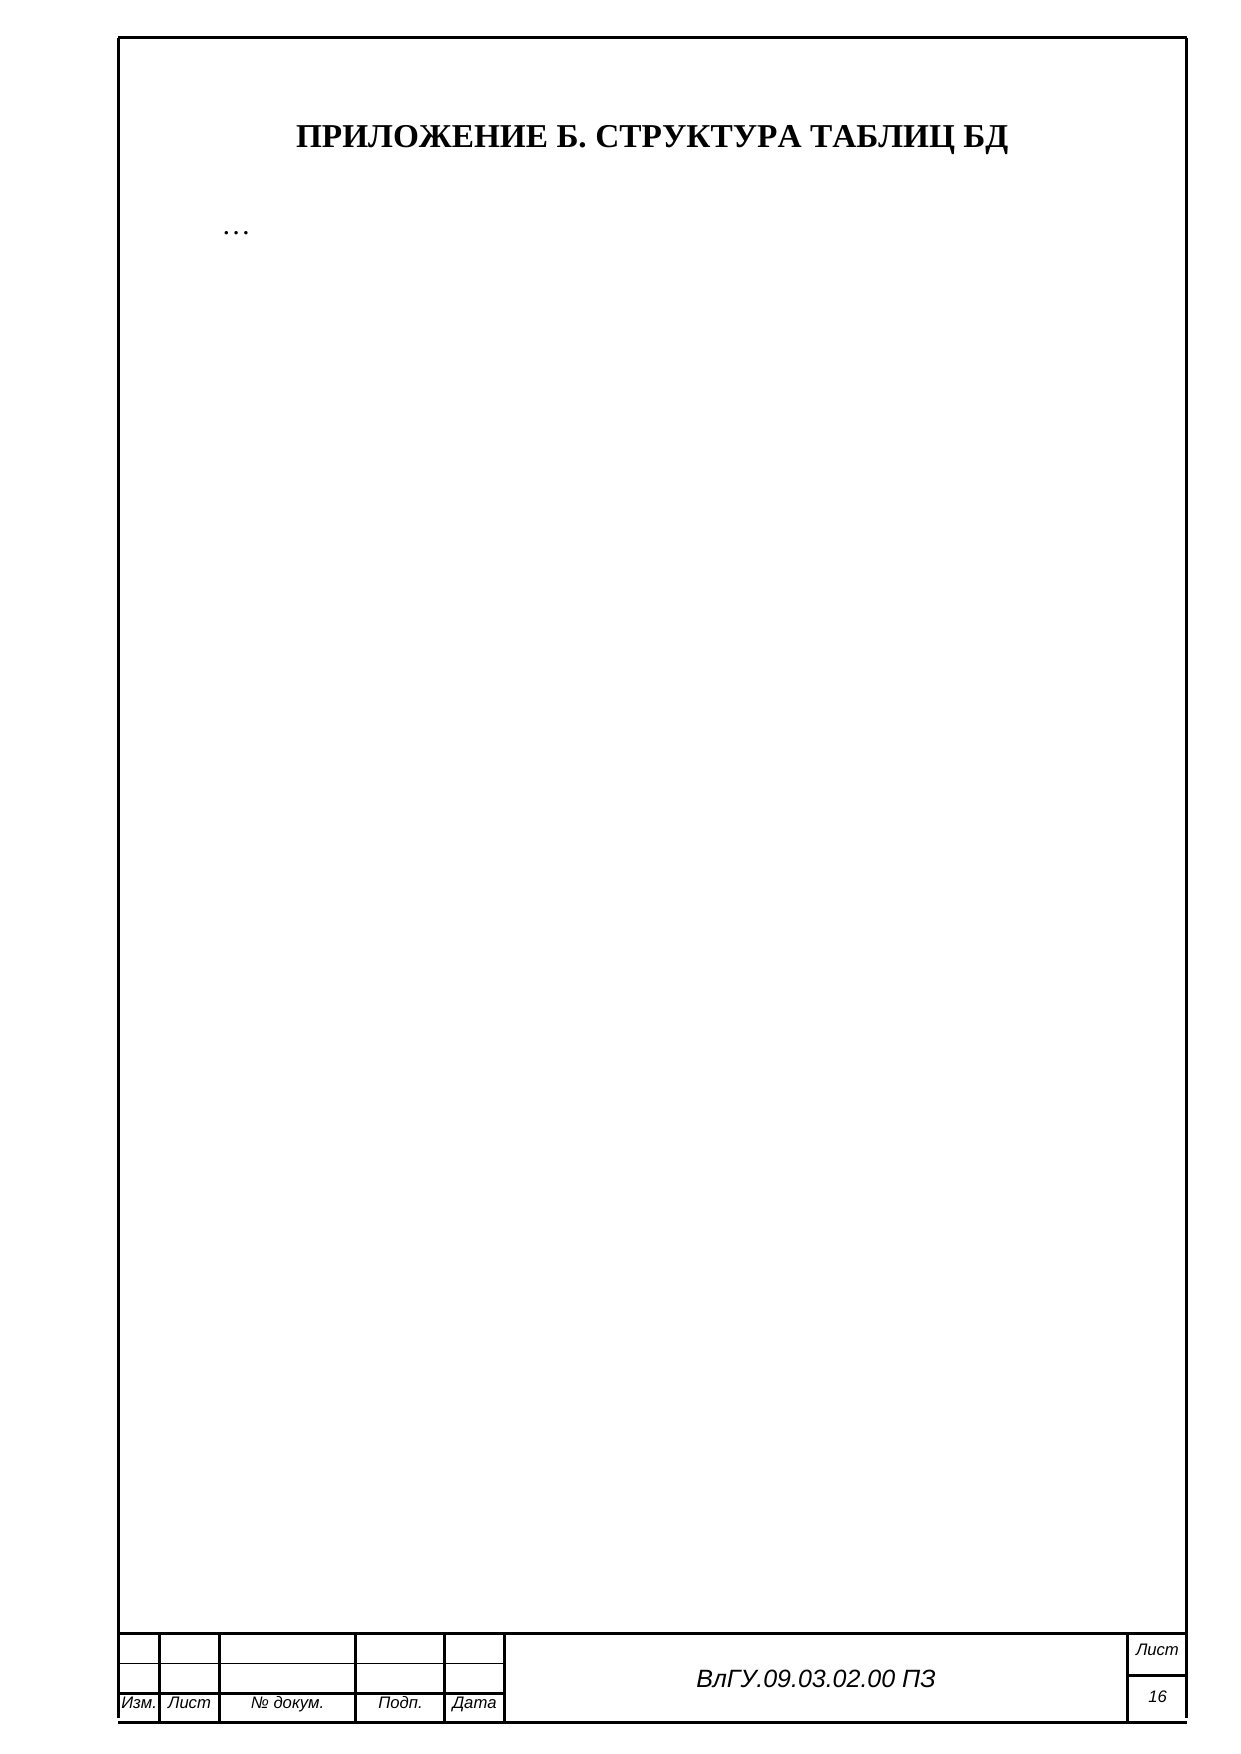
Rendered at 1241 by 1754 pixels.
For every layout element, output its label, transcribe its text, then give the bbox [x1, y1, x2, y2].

subtitle ПРИЛОЖЕНИЕ Б. СТРУКТУРА ТАБЛИЦ БД [148, 116, 1156, 155]
text … [148, 207, 1156, 241]
